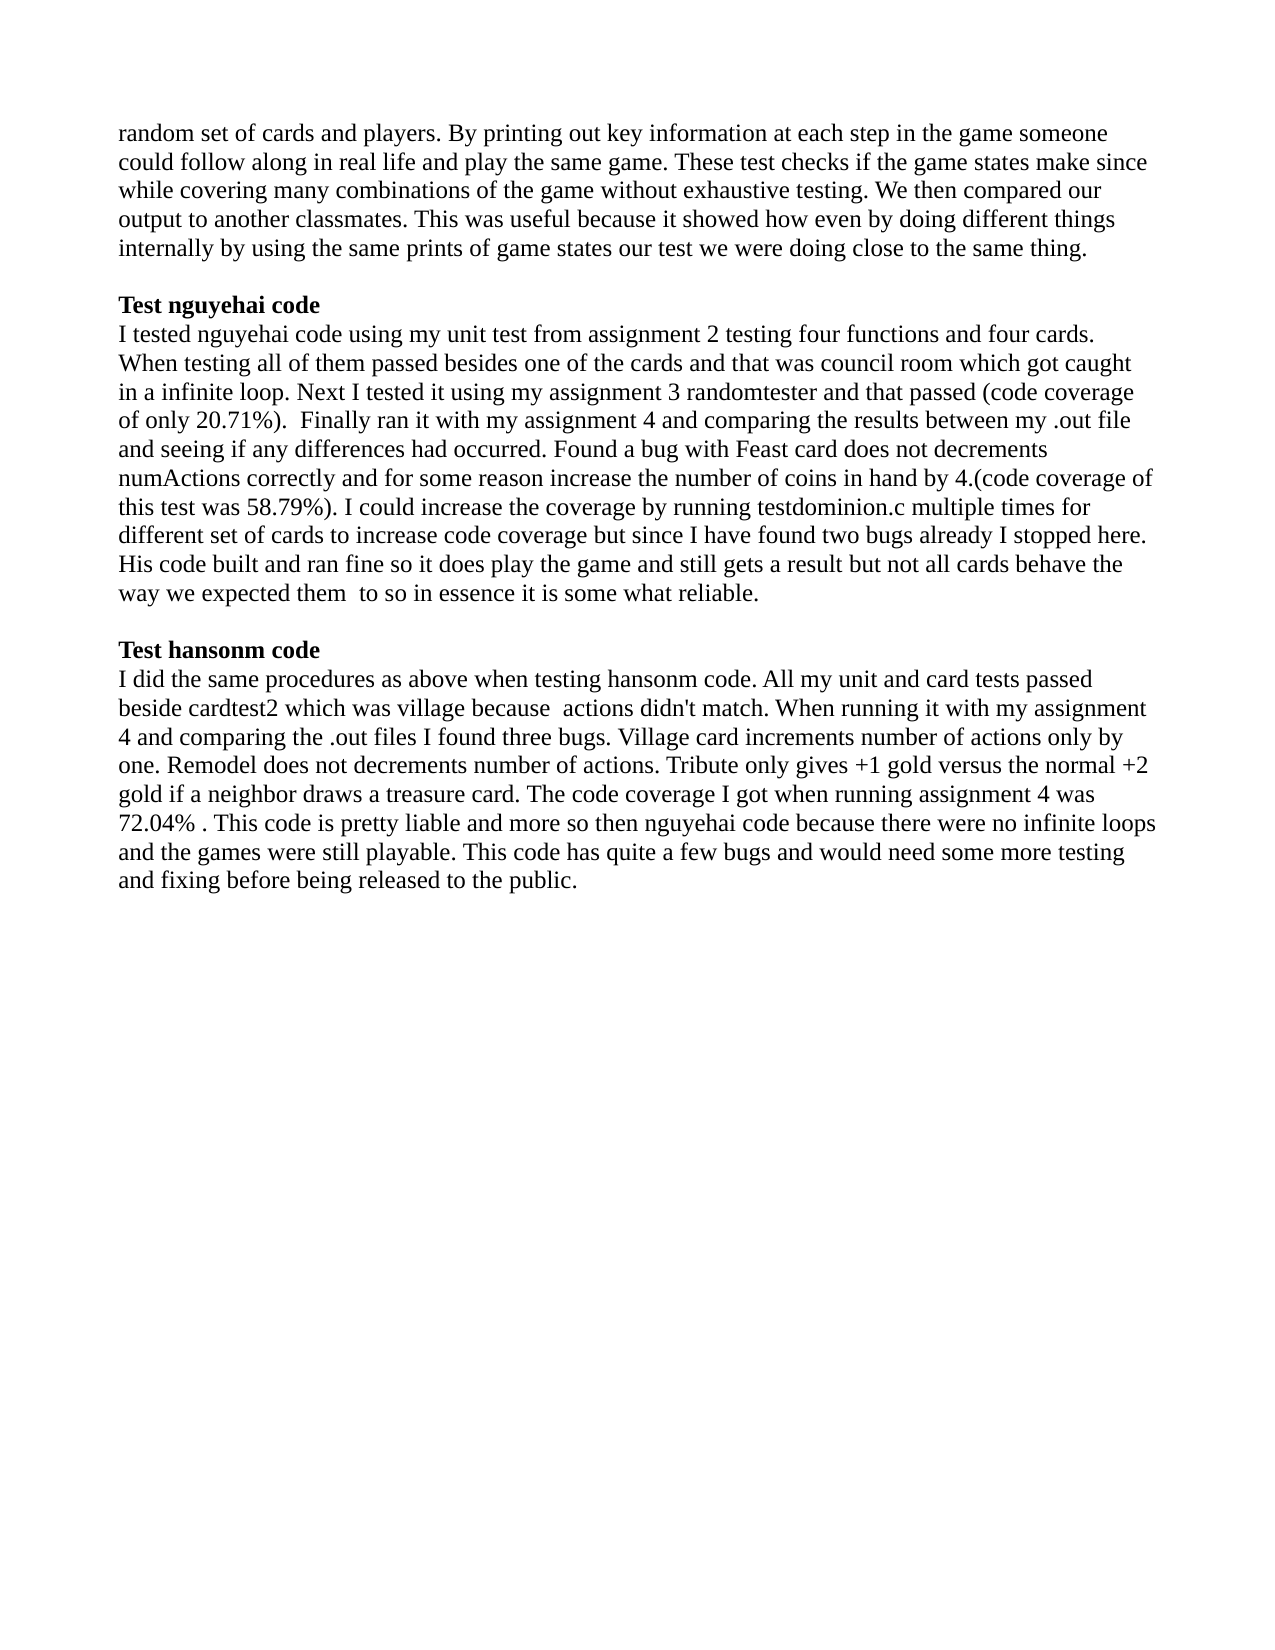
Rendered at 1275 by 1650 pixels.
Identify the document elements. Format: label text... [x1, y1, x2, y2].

text random set of cards and players. By printing out key information at each step in the game someone could follow along in real life and play the same game. These test checks if the game states make since while covering many combinations of the game without exhaustive testing. We then compared our output to another classmates. This was useful because it showed how even by doing different things internally by using the same prints of game states our test we were doing close to the same thing. [118, 118, 1157, 262]
text I tested nguyehai code using my unit test from assignment 2 testing four functions and four cards. When testing all of them passed besides one of the cards and that was council room which got caught in a infinite loop. Next I tested it using my assignment 3 randomtester and that passed (code coverage of only 20.71%). Finally ran it with my assignment 4 and comparing the results between my .out file and seeing if any differences had occurred. Found a bug with Feast card does not decrements numActions correctly and for some reason increase the number of coins in hand by 4.(code coverage of this test was 58.79%). I could increase the coverage by running testdominion.c multiple times for different set of cards to increase code coverage but since I have found two bugs already I stopped here. His code built and ran fine so it does play the game and still gets a result but not all cards behave the way we expected them to so in essence it is some what reliable. [118, 319, 1157, 607]
text I did the same procedures as above when testing hansonm code. All my unit and card tests passed beside cardtest2 which was village because actions didn't match. When running it with my assignment 4 and comparing the .out files I found three bugs. Village card increments number of actions only by one. Remodel does not decrements number of actions. Tribute only gives +1 gold versus the normal +2 gold if a neighbor draws a treasure card. The code coverage I got when running assignment 4 was 72.04% . This code is pretty liable and more so then nguyehai code because there were no infinite loops and the games were still playable. This code has quite a few bugs and would need some more testing and fixing before being released to the public. [118, 664, 1157, 894]
text Test nguyehai code [118, 291, 1157, 319]
text Test hansonm code [118, 636, 1157, 664]
